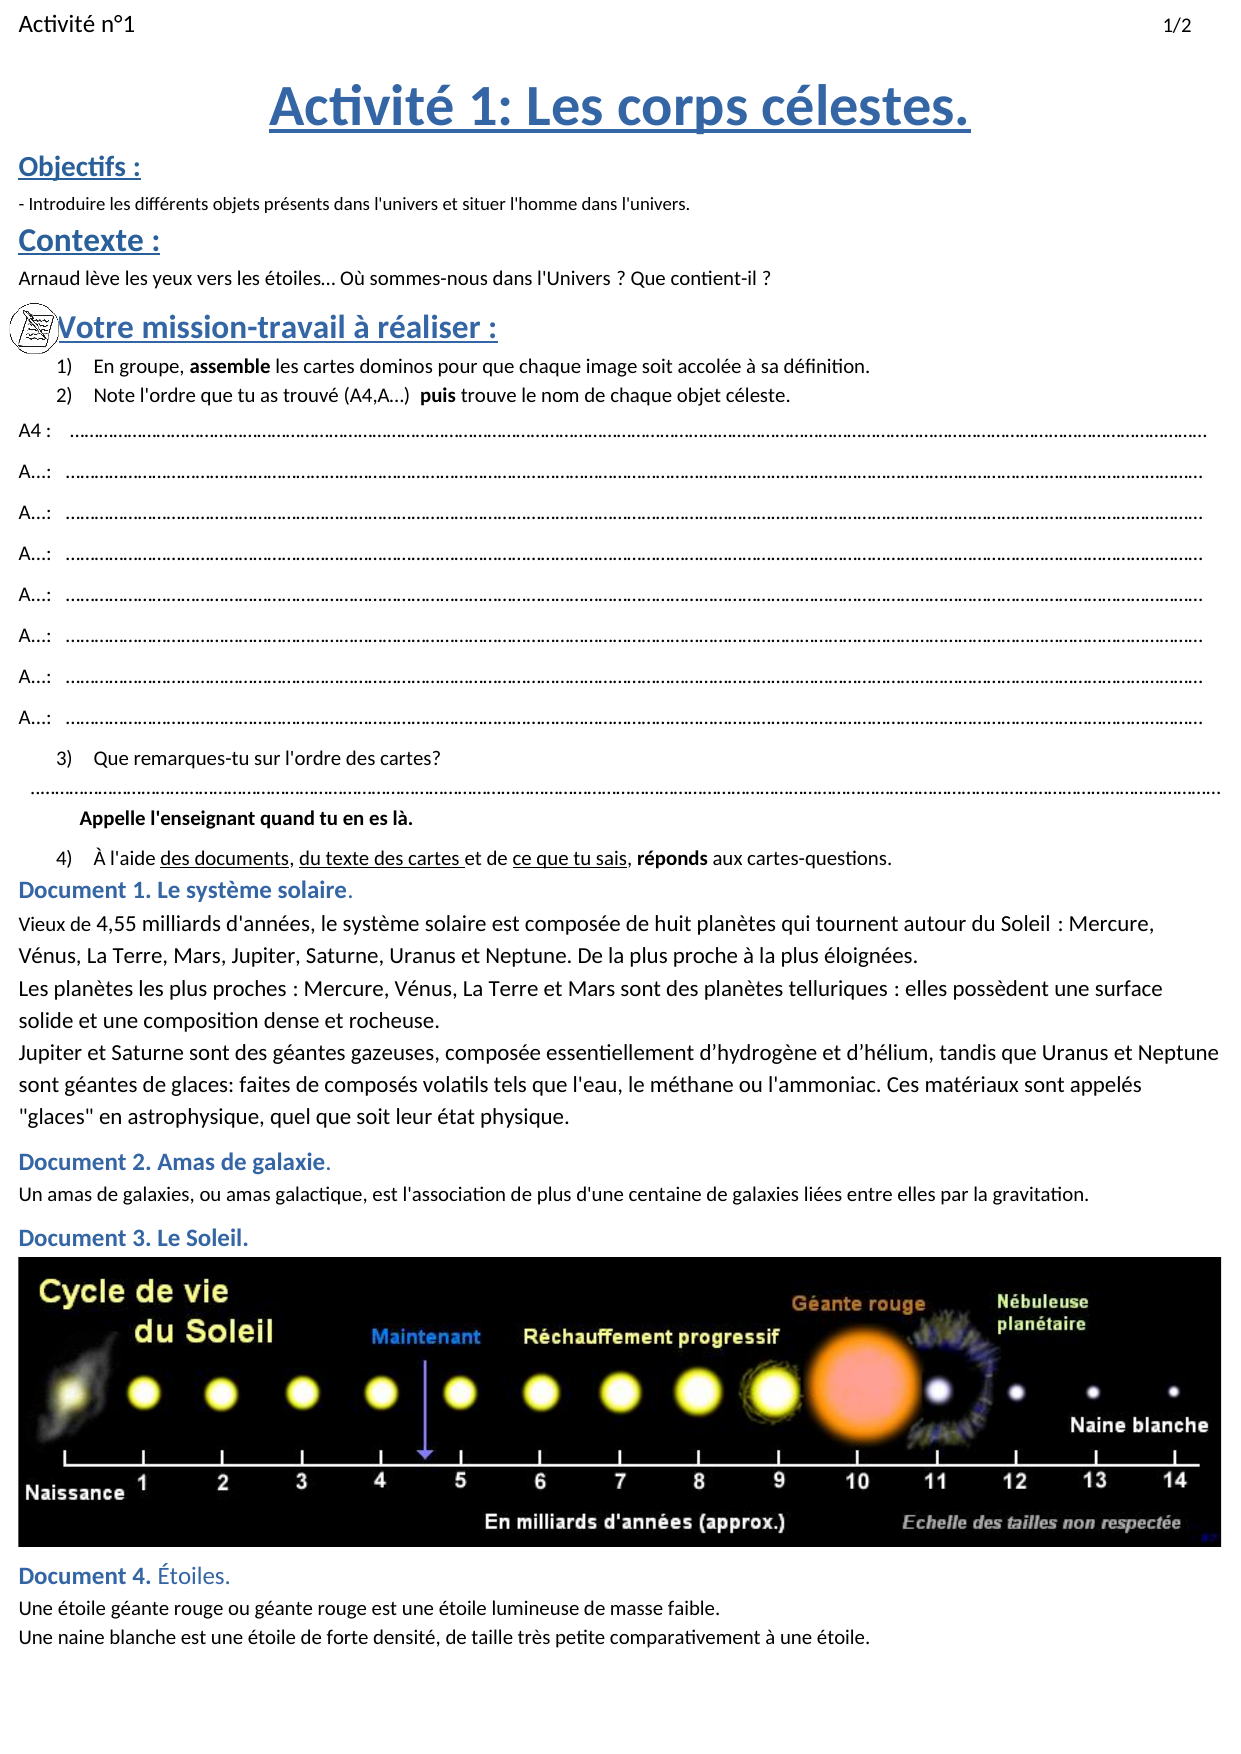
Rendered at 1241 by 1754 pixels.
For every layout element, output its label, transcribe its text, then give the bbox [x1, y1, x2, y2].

text Document 1. Le système solaire. [18, 874, 1221, 905]
text Vieux de 4,55 milliards d'années, le système solaire est composée de huit planètes qui tournent autour du Soleil : Mercure, Vénus, La Terre, Mars, Jupiter, Saturne, Uranus et Neptune. De la plus proche à la plus éloignées. [18, 909, 1221, 969]
text Une naine blanche est une étoile de forte densité, de taille très petite comparativement à une étoile. [18, 1624, 1221, 1649]
text A...: ………………………………………………………………………………………………………………………………………………………………………………………………………………… [18, 622, 1221, 648]
picture [9, 303, 59, 354]
text A...: ………………………………………………………………………………………………………………………………………………………………………………………………………………… [18, 581, 1221, 607]
list En groupe, assemble les cartes dominos pour que chaque image soit accolée à sa définition. [56, 353, 1221, 378]
text Document 4. Étoiles. [18, 1560, 1221, 1591]
list À l'aide des documents, du texte des cartes et de ce que tu sais, réponds aux cartes-questions. [56, 845, 1221, 871]
picture [18, 1257, 1222, 1547]
text Votre mission-travail à réaliser : [59, 306, 1221, 347]
text Les planètes les plus proches : Mercure, Vénus, La Terre et Mars sont des planètes telluriques : elles possèdent une surface solide et une composition dense et rocheuse. [18, 974, 1221, 1034]
text A...: ………………………………………………………………………………………………………………………………………………………………………………………………………………… [18, 663, 1221, 689]
text Une étoile géante rouge ou géante rouge est une étoile lumineuse de masse faible. [18, 1595, 1221, 1620]
text - Introduire les différents objets présents dans l'univers et situer l'homme dans l'univers. [18, 192, 1221, 215]
text Jupiter et Saturne sont des géantes gazeuses, composée essentiellement d’hydrogène et d’hélium, tandis que Uranus et Neptune sont géantes de glaces: faites de composés volatils tels que l'eau, le méthane ou l'ammoniac. Ces matériaux sont appelés "glaces" en astrophysique, quel que soit leur état physique. [18, 1038, 1221, 1131]
text A4 : ………………………………………………………………………………………………………………………………………………………………………………………………………………… [18, 417, 1221, 443]
list Note l'ordre que tu as trouvé (A4,A…) puis trouve le nom de chaque objet céleste. [56, 382, 1221, 407]
title Activité 1: Les corps célestes. [18, 68, 1221, 139]
text A...: ………………………………………………………………………………………………………………………………………………………………………………………………………………… [18, 499, 1221, 525]
text Objectifs : [18, 139, 1221, 185]
text Document 3. Le Soleil. [18, 1222, 1221, 1253]
text A...: ………………………………………………………………………………………………………………………………………………………………………………………………………………… [18, 458, 1221, 484]
text Arnaud lève les yeux vers les étoiles… Où sommes-nous dans l'Univers ? Que contient-il ? [18, 265, 1221, 291]
list Que remarques-tu sur l'ordre des cartes? [56, 746, 1221, 771]
text Document 2. Amas de galaxie. [18, 1146, 1221, 1177]
text Un amas de galaxies, ou amas galactique, est l'association de plus d'une centaine de galaxies liées entre elles par la gravitation. [18, 1181, 1221, 1207]
text A...: ………………………………………………………………………………………………………………………………………………………………………………………………………………… [18, 540, 1221, 566]
text Contexte : [18, 218, 1221, 259]
text A...: ………………………………………………………………………………………………………………………………………………………………………………………………………………… [18, 704, 1221, 730]
